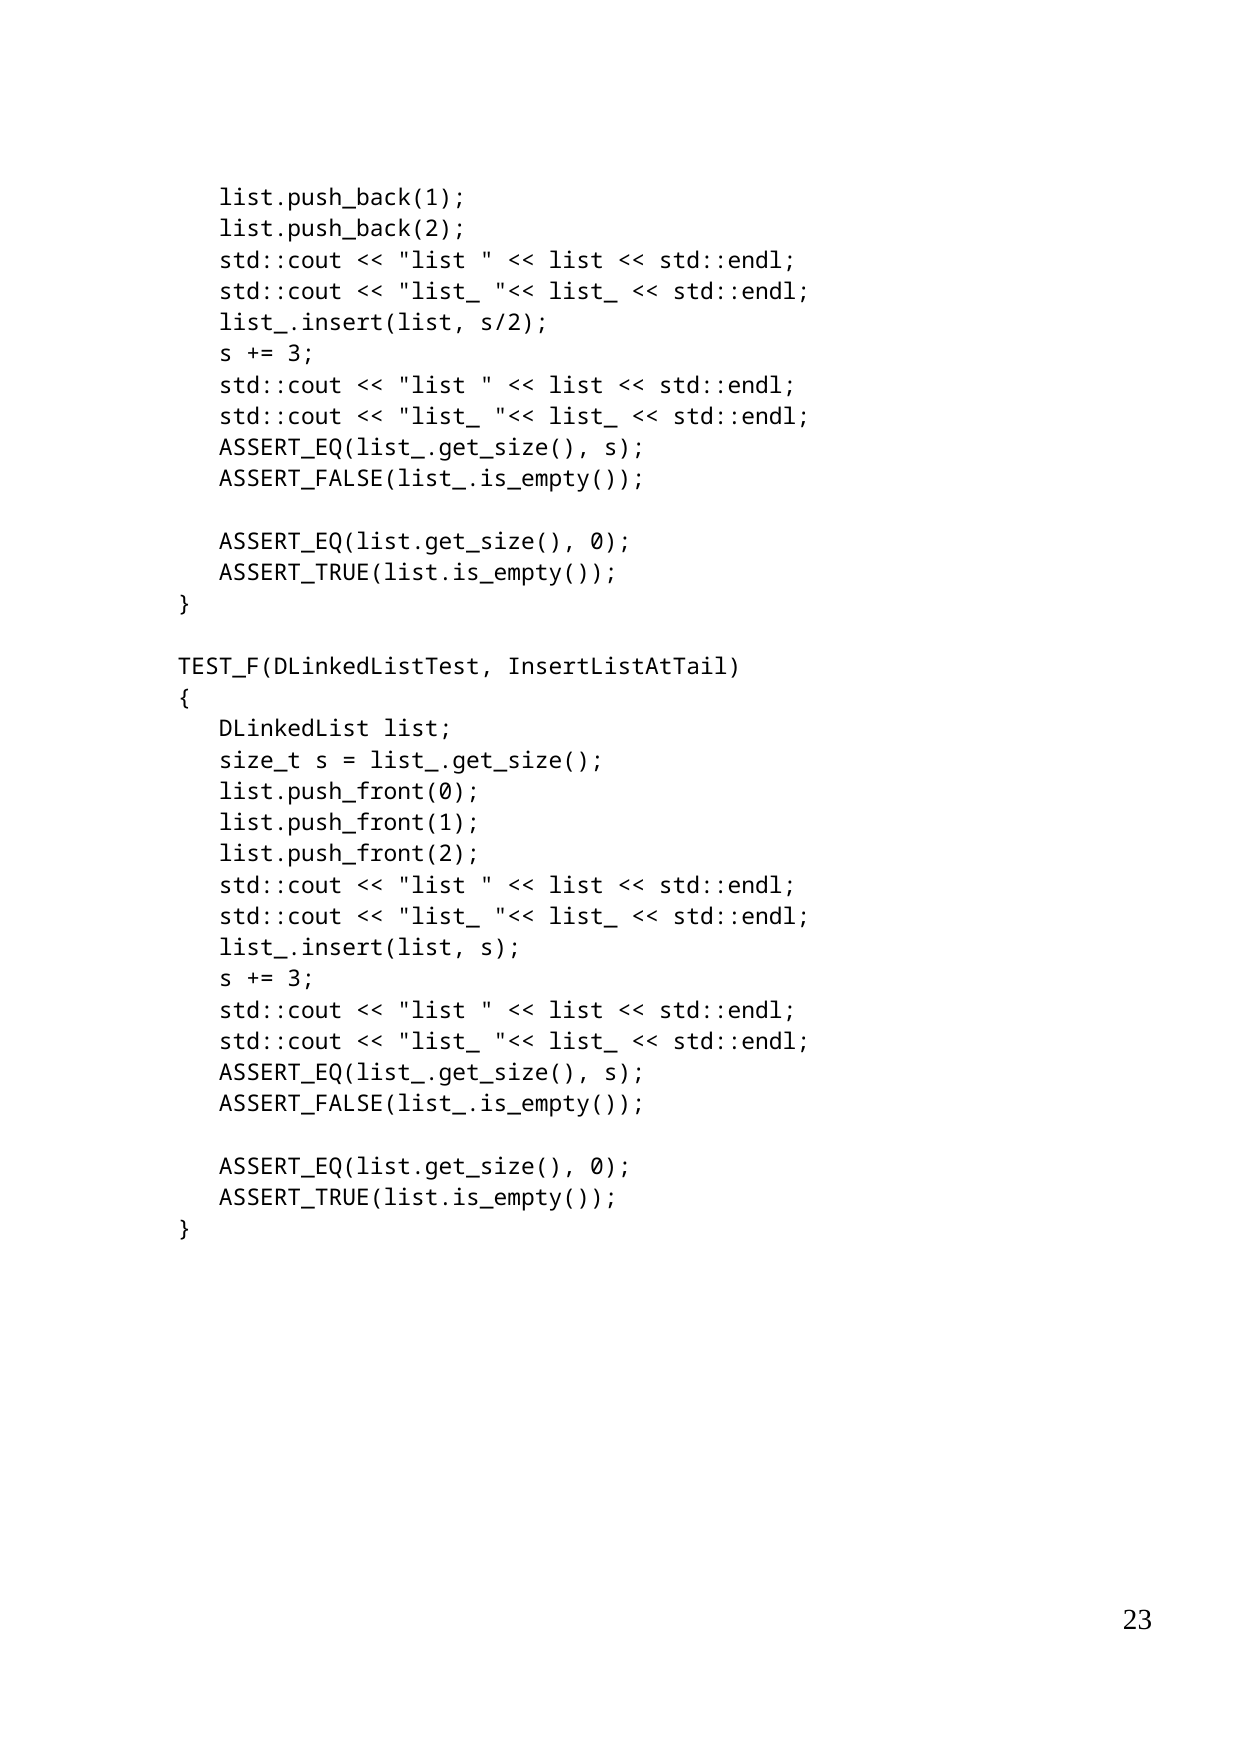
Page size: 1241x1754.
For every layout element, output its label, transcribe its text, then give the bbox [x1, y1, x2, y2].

text list.push_back(1); list.push_back(2); std::cout << "list " << list << std::endl; std::cout << "list_ "<< list_ << std::endl; list_.insert(list, s/2); s += 3; std::cout << "list " << list << std::endl; std::cout << "list_ "<< list_ << std::endl; ASSERT_EQ(list_.get_size(), s); ASSERT_FALSE(list_.is_empty()); ASSERT_EQ(list.get_size(), 0); ASSERT_TRUE(list.is_empty()); } TEST_F(DLinkedListTest, InsertListAtTail) { DLinkedList list; size_t s = list_.get_size(); list.push_front(0); list.push_front(1); list.push_front(2); std::cout << "list " << list << std::endl; std::cout << "list_ "<< list_ << std::endl; list_.insert(list, s); s += 3; std::cout << "list " << list << std::endl; std::cout << "list_ "<< list_ << std::endl; ASSERT_EQ(list_.get_size(), s); ASSERT_FALSE(list_.is_empty()); ASSERT_EQ(list.get_size(), 0); ASSERT_TRUE(list.is_empty()); } [177, 181, 1152, 1275]
